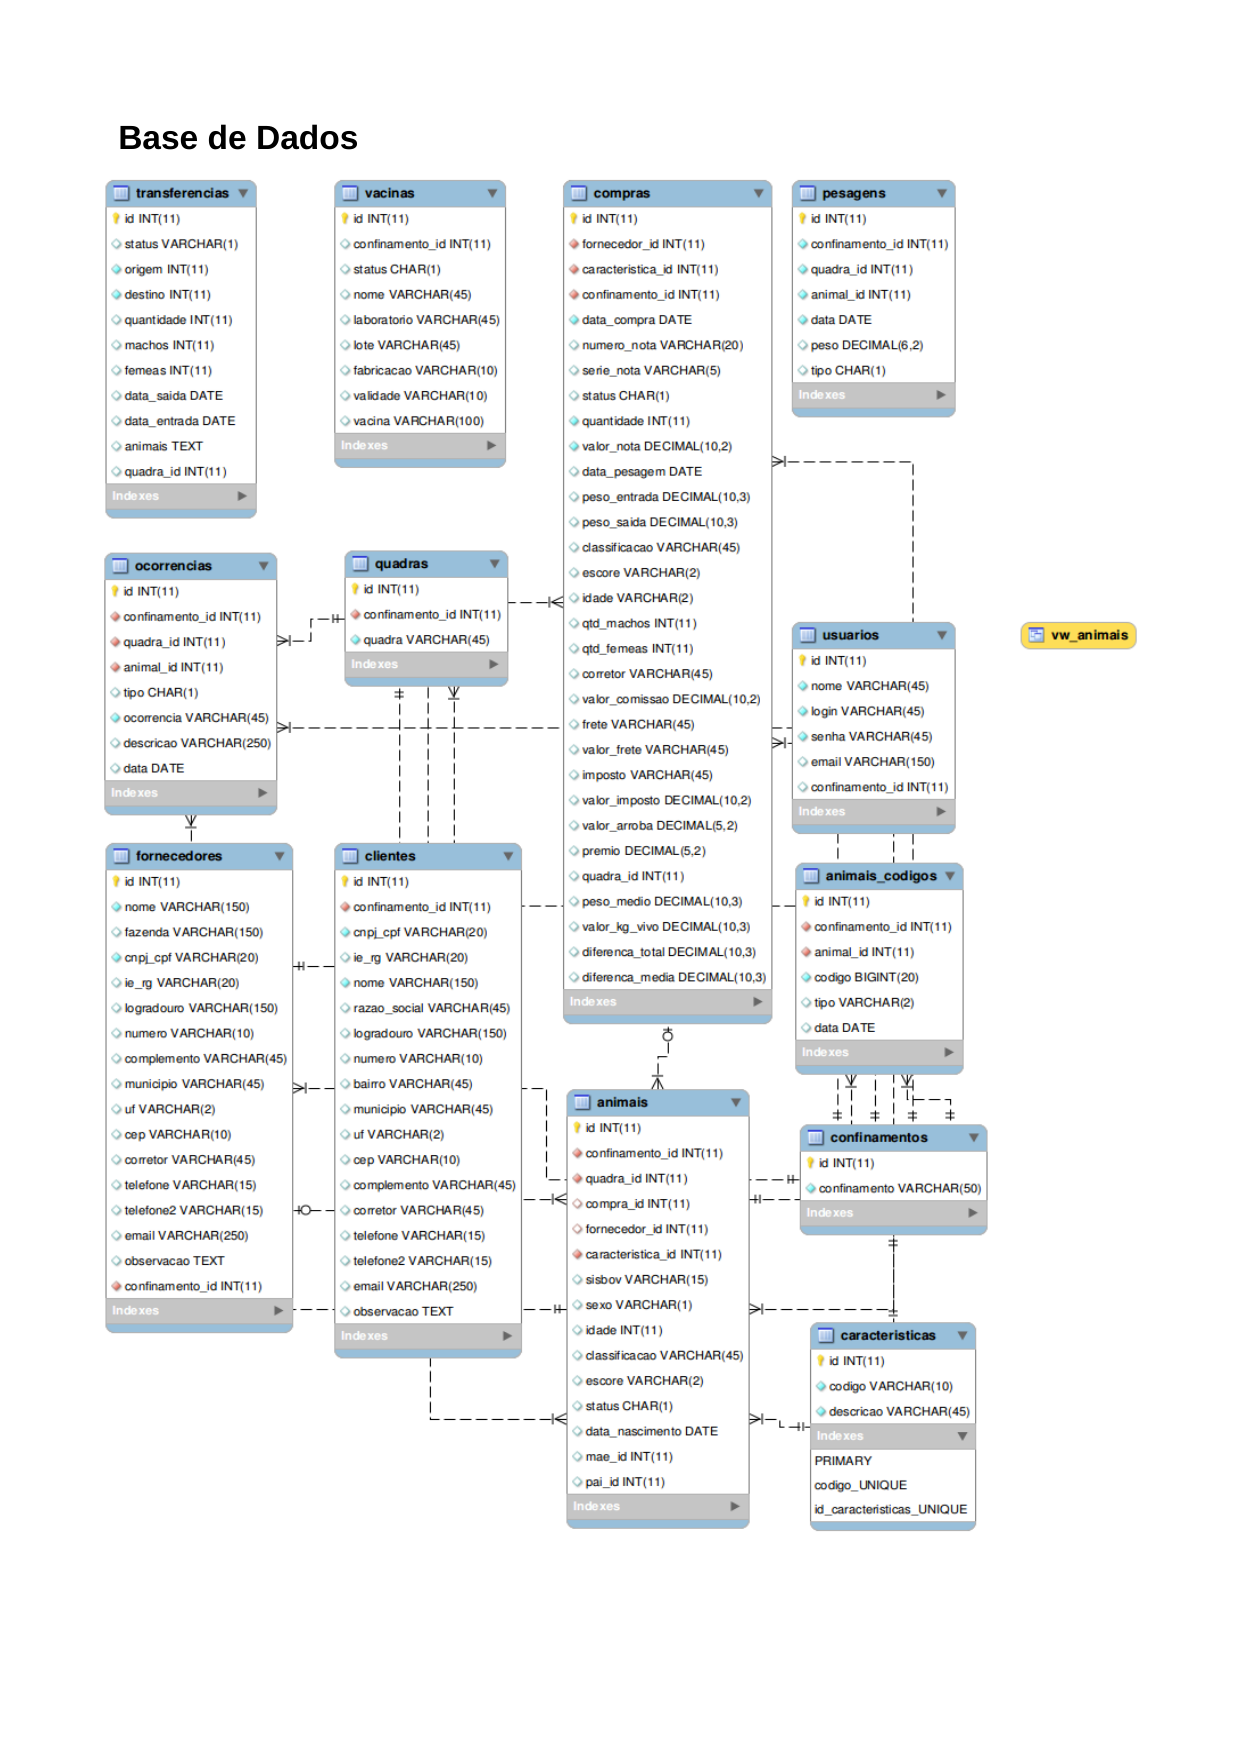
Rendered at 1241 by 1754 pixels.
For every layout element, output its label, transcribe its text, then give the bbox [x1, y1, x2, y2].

picture [93, 169, 1147, 1541]
subtitle Base de Dados [118, 118, 1122, 157]
